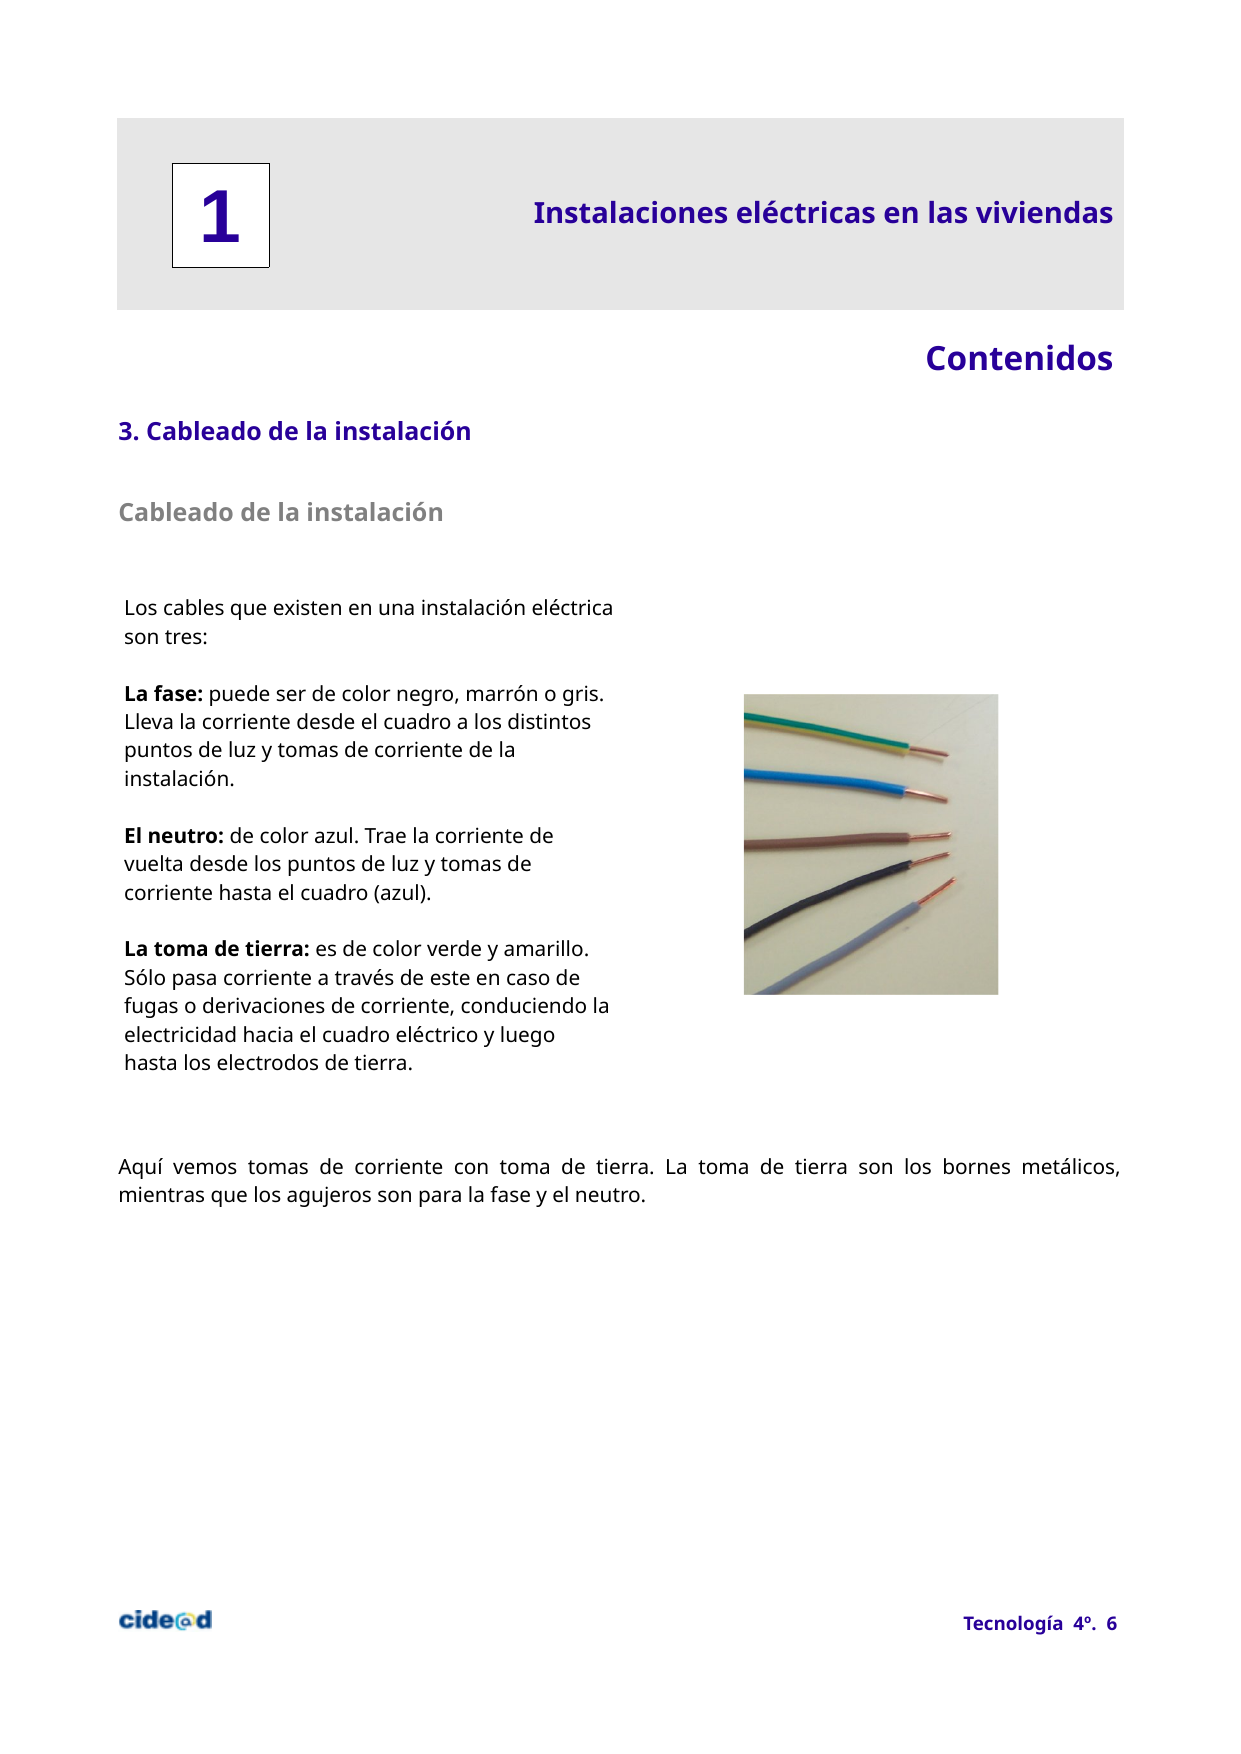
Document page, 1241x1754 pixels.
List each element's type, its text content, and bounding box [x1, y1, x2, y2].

text 3. Cableado de la instalación [118, 414, 1122, 448]
table_header Instalaciones eléctricas en las viviendas [117, 118, 1124, 310]
picture [743, 694, 999, 995]
text Contenidos [118, 334, 1122, 380]
table_header Los cables que existen en una instalación eléctrica son tres: La fase: puede ser de color negro, marrón o gris. Lleva la corriente desde el cuadro a los distintos puntos de luz y tomas de corriente de la instalación. El neutro: de color azul. Trae la corriente de vuelta desde los puntos de luz y tomas de corriente hasta el cuadro (azul). La toma de tierra: es de color verde y amarillo. Sólo pasa corriente a través de este en caso de fugas o derivaciones de corriente, conduciendo la electricidad hacia el cuadro eléctrico y luego hasta los electrodos de tierra. [118, 588, 620, 1123]
text Cableado de la instalación [118, 494, 1122, 528]
picture [118, 1610, 212, 1632]
table_header [620, 588, 1122, 1123]
text Aquí vemos tomas de corriente con toma de tierra. La toma de tierra son los bornes metálicos, mientras que los agujeros son para la fase y el neutro. [118, 1152, 1122, 1209]
